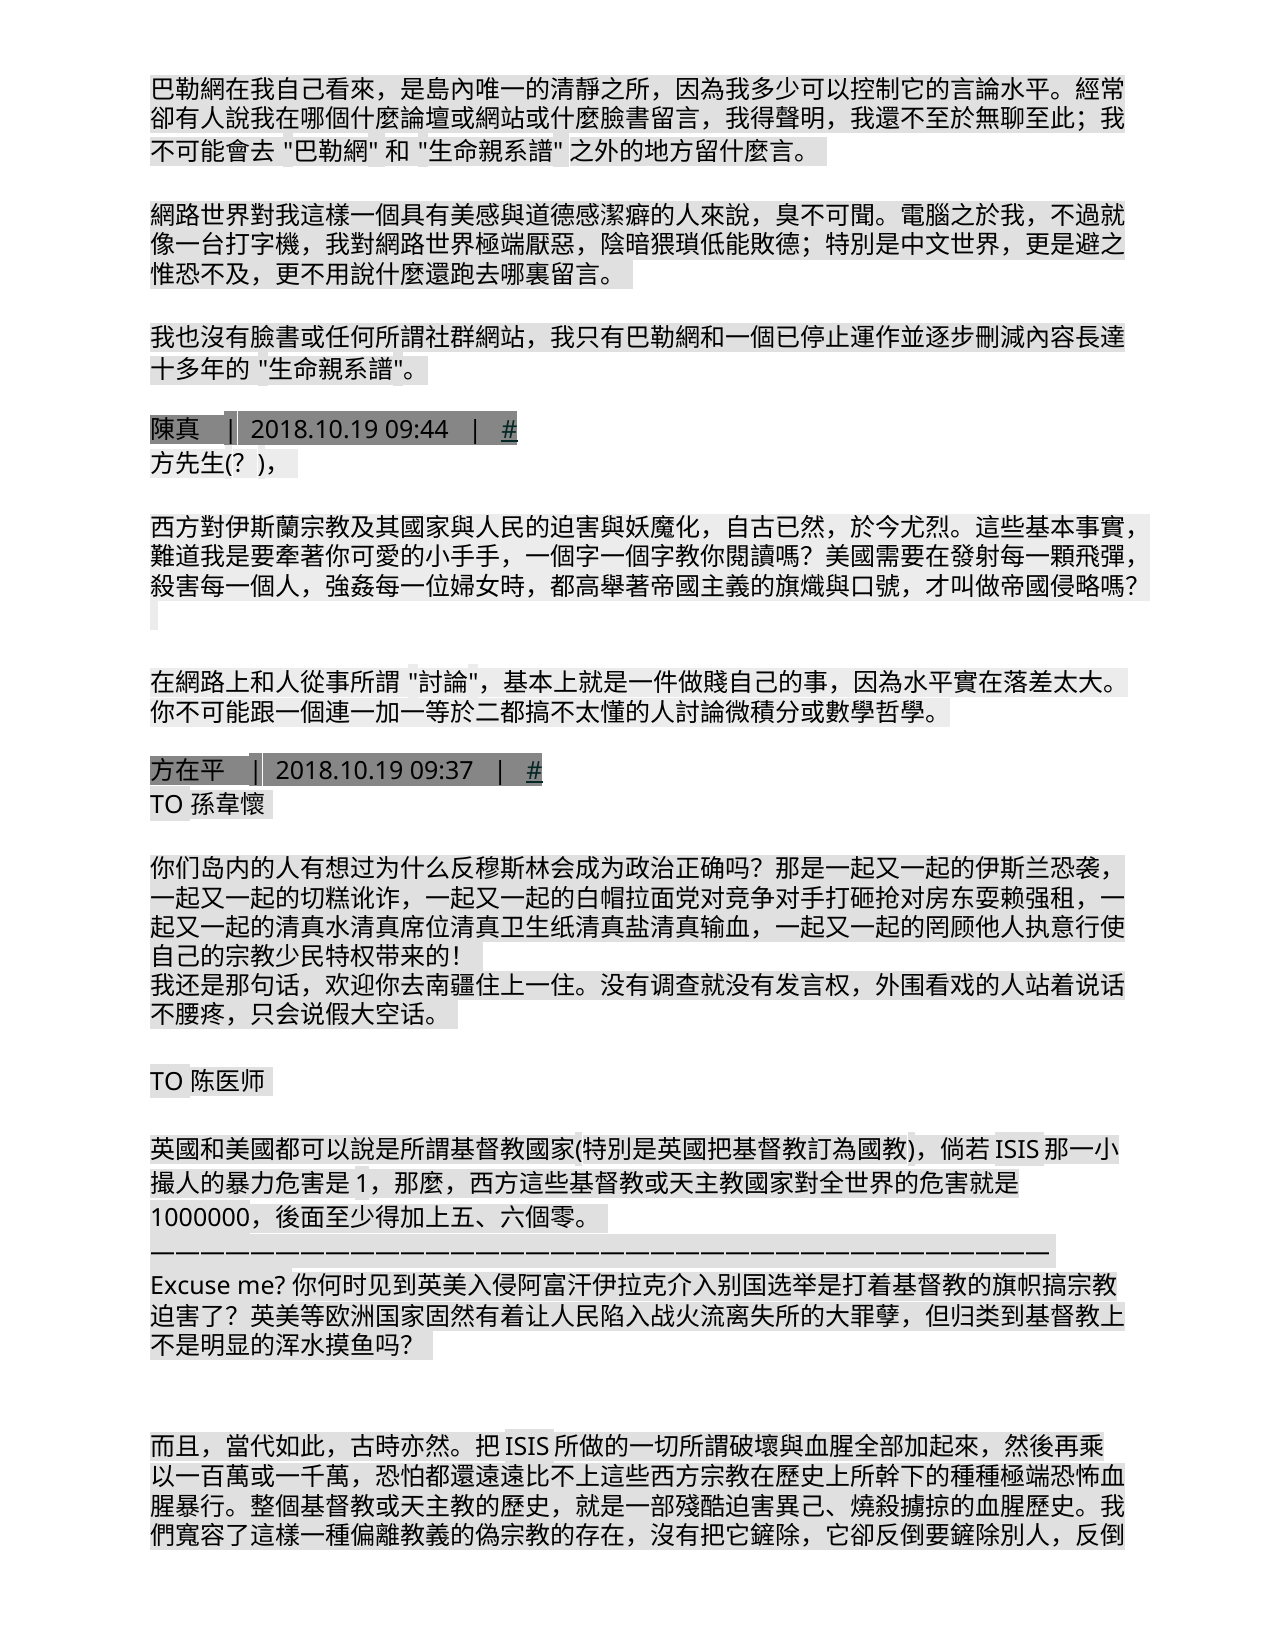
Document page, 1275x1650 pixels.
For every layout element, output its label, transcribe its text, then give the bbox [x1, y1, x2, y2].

text TO 孫韋懷 你们岛内的人有想过为什么反穆斯林会成为政治正确吗？那是一起又一起的伊斯兰恐袭，一起又一起的切糕讹诈，一起又一起的白帽拉面党对竞争对手打砸抢对房东耍赖强租，一起又一起的清真水清真席位清真卫生纸清真盐清真输血，一起又一起的罔顾他人执意行使自己的宗教少民特权带来的！ 我还是那句话，欢迎你去南疆住上一住。没有调查就没有发言权，外围看戏的人站着说话不腰疼，只会说假大空话。 TO 陈医师 英國和美國都可以說是所謂基督教國家(特別是英國把基督教訂為國教)，倘若ISIS那一小撮人的暴力危害是1，那麼，西方這些基督教或天主教國家對全世界的危害就是1000000，後面至少得加上五、六個零。 ———————————————————————————————————— Excuse me? 你何时见到英美入侵阿富汗伊拉克介入别国选举是打着基督教的旗帜搞宗教迫害了？英美等欧洲国家固然有着让人民陷入战火流离失所的大罪孽，但归类到基督教上不是明显的浑水摸鱼吗？ 而且，當代如此，古時亦然。把ISIS所做的一切所謂破壞與血腥全部加起來，然後再乘以一百萬或一千萬，恐怕都還遠遠比不上這些西方宗教在歷史上所幹下的種種極端恐怖血腥暴行。整個基督教或天主教的歷史，就是一部殘酷迫害異己、燒殺擄掠的血腥歷史。我們寬容了這樣一種偏離教義的偽宗教的存在，沒有把它鏟除，它卻反倒要鏟除別人，反倒說別人是撒旦。 ———————————————————————————————————————— 拜托请活在当下，你作为一个基因传播到现在的人，你的祖先背负着几千几万年来同类相残的血债，你要不要自我反省认罪以谢那些死去的猿人？ 基督教早就自我改良反省世俗了，如今在大多数的政治领域只剩下了仪式和符号，更不要提新教文明促进了科学和社会风俗的进步。反观伊斯兰教，千年不变的教条，拒绝改革，拒绝科学，他们的目标就是把人类拖回中世纪，完成他们圣战成功建立大伊斯兰国的美梦。哦，对了，伊斯兰教残酷压迫女性，反同性恋，这你也是看不到的。 [150, 786, 1125, 1550]
text 方在平 | 2018.10.19 09:37 | # [150, 752, 1125, 786]
text 巴勒網在我自己看來，是島內唯一的清靜之所，因為我多少可以控制它的言論水平。經常卻有人說我在哪個什麼論壇或網站或什麼臉書留言，我得聲明，我還不至於無聊至此；我不可能會去 "巴勒網" 和 "生命親系譜" 之外的地方留什麼言。 網路世界對我這樣一個具有美感與道德感潔癖的人來說，臭不可聞。電腦之於我，不過就像一台打字機，我對網路世界極端厭惡，陰暗猥瑣低能敗德；特別是中文世界，更是避之惟恐不及，更不用說什麼還跑去哪裏留言。 我也沒有臉書或任何所謂社群網站，我只有巴勒網和一個已停止運作並逐步刪減內容長達十多年的 "生命親系譜"。 [150, 75, 1125, 386]
text 陳真 | 2018.10.19 09:44 | # [150, 411, 1125, 445]
text 方先生(？)， 西方對伊斯蘭宗教及其國家與人民的迫害與妖魔化，自古已然，於今尤烈。這些基本事實，難道我是要牽著你可愛的小手手，一個字一個字教你閱讀嗎？美國需要在發射每一顆飛彈，殺害每一個人，強姦每一位婦女時，都高舉著帝國主義的旗熾與口號，才叫做帝國侵略嗎？ 在網路上和人從事所謂 "討論"，基本上就是一件做賤自己的事，因為水平實在落差太大。你不可能跟一個連一加一等於二都搞不太懂的人討論微積分或數學哲學。 [150, 445, 1125, 727]
